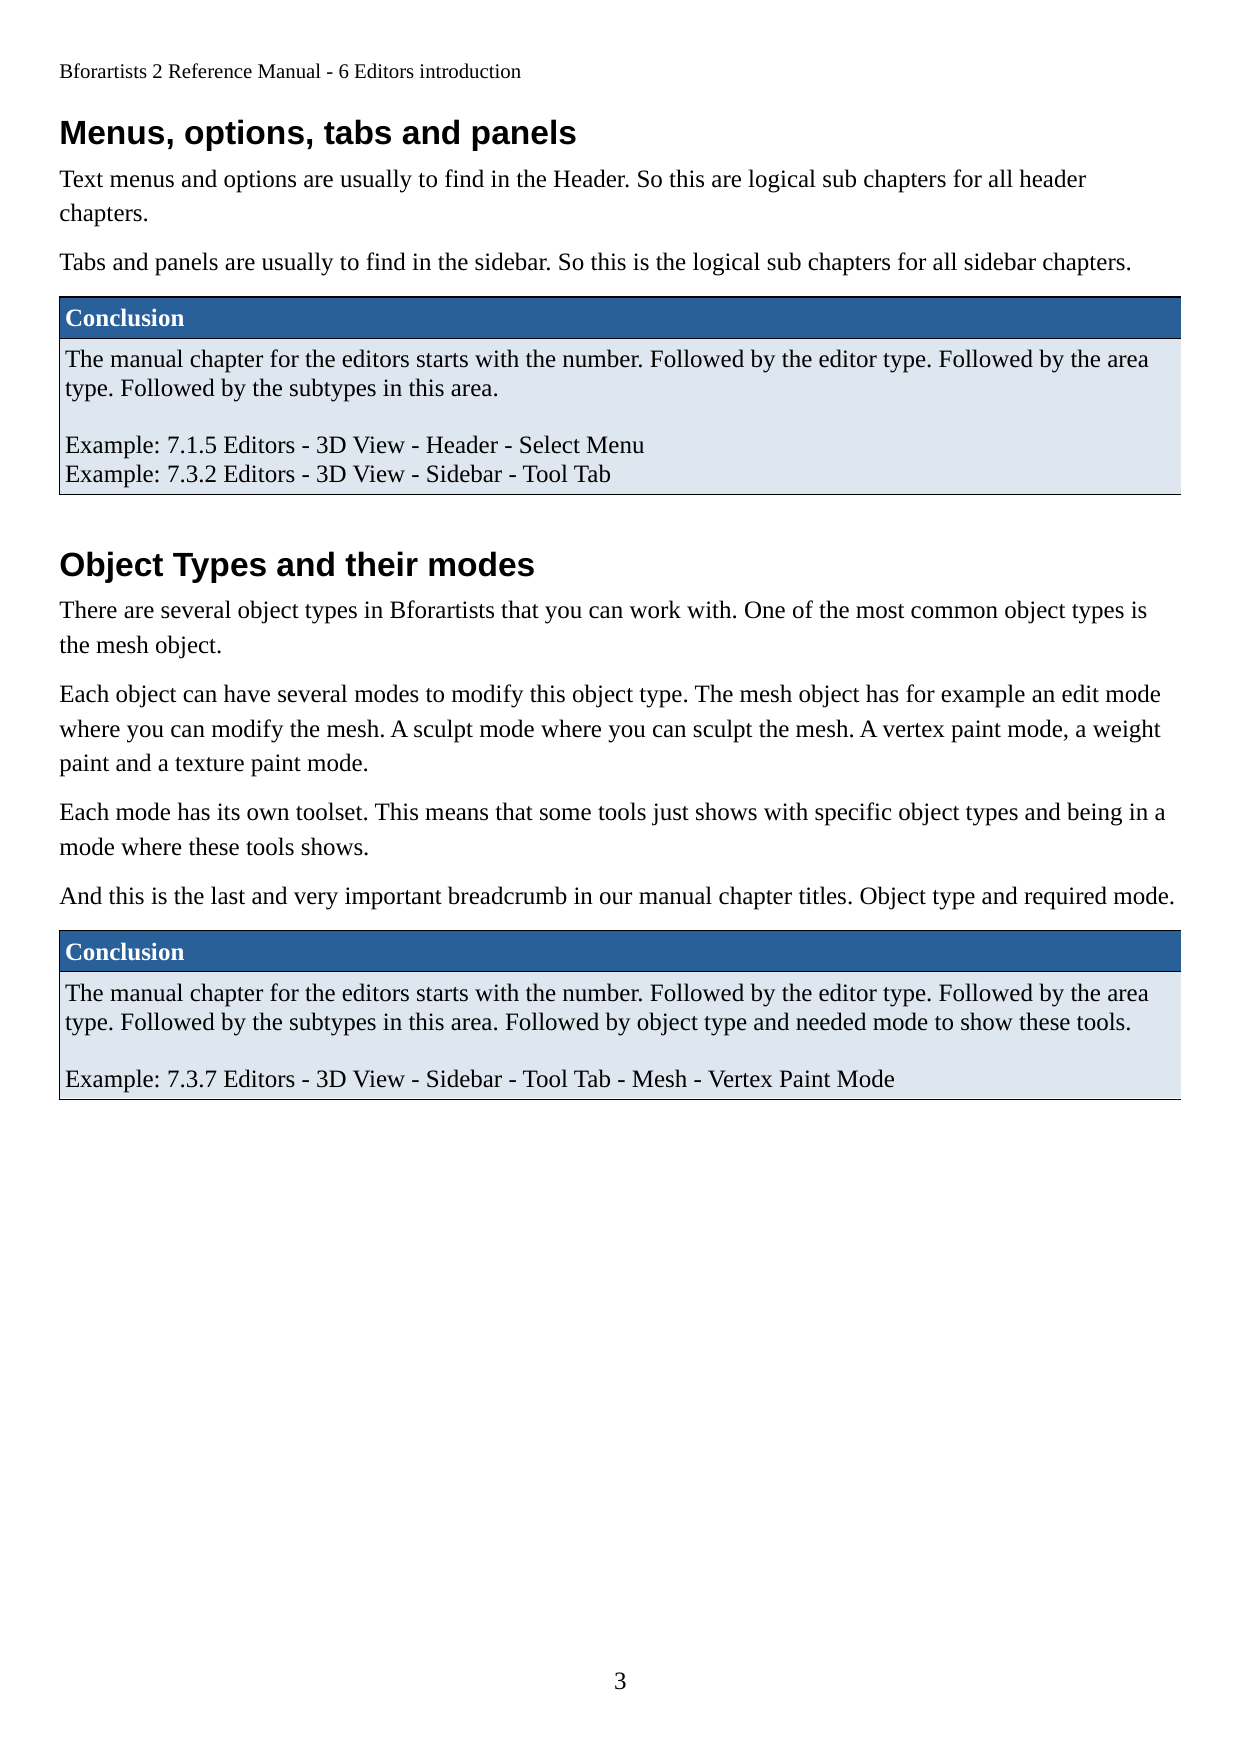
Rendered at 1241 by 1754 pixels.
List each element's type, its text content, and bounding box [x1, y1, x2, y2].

text Each mode has its own toolset. This means that some tools just shows with specific object types and being in a mode where these tools shows. [59, 797, 1181, 860]
subtitle Object Types and their modes [59, 544, 1181, 583]
subtitle Menus, options, tabs and panels [59, 113, 1181, 151]
text There are several object types in Bforartists that you can work with. One of the most common object types is the mesh object. [59, 596, 1181, 659]
table_cell The manual chapter for the editors starts with the number. Followed by the editor type. Followed by the area type. Followed by the subtypes in this area. Followed by object type and needed mode to show these tools. Example: 7.3.7 Editors - 3D View - Sidebar - Tool Tab - Mesh - Vertex Paint Mode [60, 972, 1181, 1098]
text And this is the last and very important breadcrumb in our manual chapter titles. Object type and required mode. [59, 881, 1181, 909]
text Text menus and options are usually to find in the Header. So this are logical sub chapters for all header chapters. [59, 164, 1181, 227]
table_cell The manual chapter for the editors starts with the number. Followed by the editor type. Followed by the area type. Followed by the subtypes in this area. Example: 7.1.5 Editors - 3D View - Header - Select Menu Example: 7.3.2 Editors - 3D View - Sidebar - Tool Tab [60, 339, 1181, 494]
text Tabs and panels are usually to find in the sidebar. So this is the logical sub chapters for all sidebar chapters. [59, 247, 1181, 276]
table_header Conclusion [60, 931, 1181, 971]
text Each object can have several modes to modify this object type. The mesh object has for example an edit mode where you can modify the mesh. A sculpt mode where you can sculpt the mesh. A vertex paint mode, a weight paint and a texture paint mode. [59, 679, 1181, 777]
table_header Conclusion [60, 298, 1181, 338]
